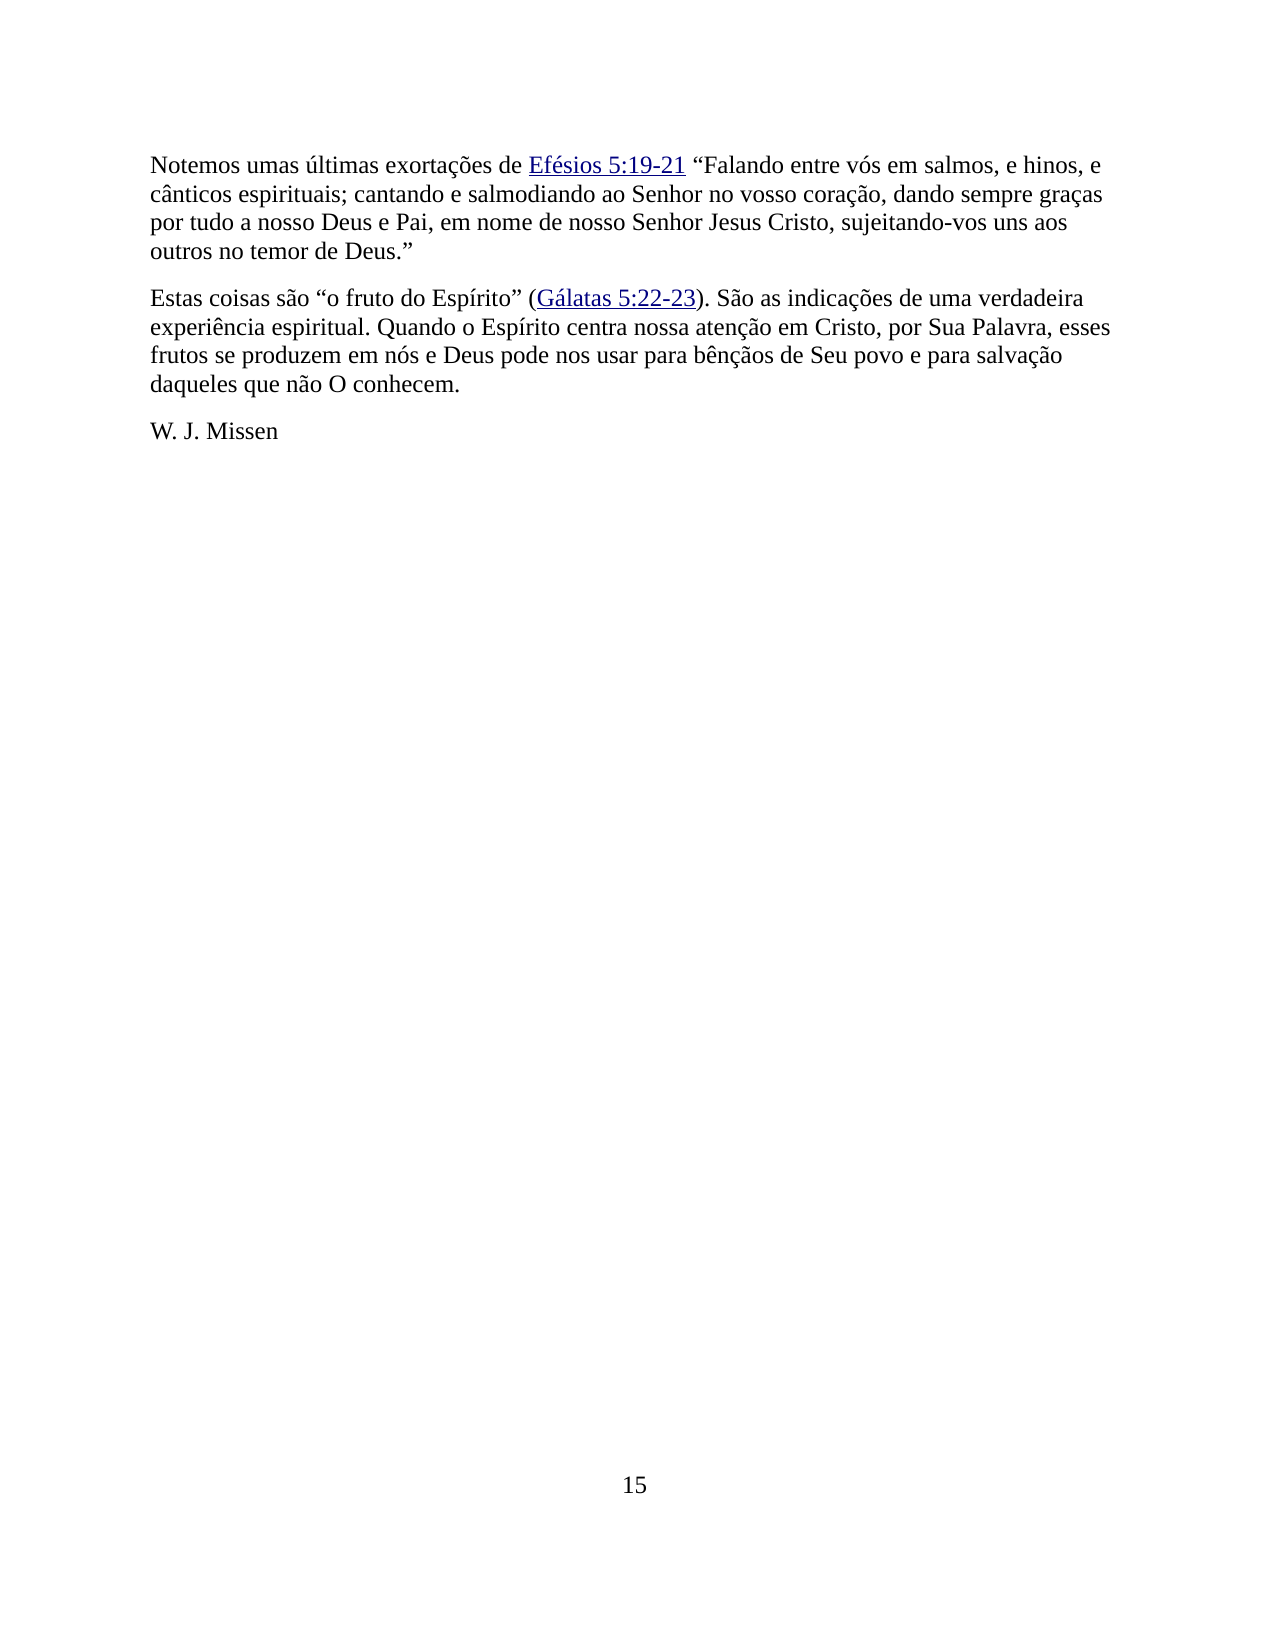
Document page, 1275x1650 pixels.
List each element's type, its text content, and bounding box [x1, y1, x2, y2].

text Notemos umas últimas exortações de Efésios 5:19-21 “Falando entre vós em salmos, e hinos, e cânticos espirituais; cantando e salmodiando ao Senhor no vosso coração, dando sempre graças por tudo a nosso Deus e Pai, em nome de nosso Senhor Jesus Cristo, sujeitando-vos uns aos outros no temor de Deus.” [150, 150, 1125, 265]
text W. J. Missen [150, 416, 1125, 444]
text Estas coisas são “o fruto do Espírito” (Gálatas 5:22-23). São as indicações de uma verdadeira experiência espiritual. Quando o Espírito centra nossa atenção em Cristo, por Sua Palavra, esses frutos se produzem em nós e Deus pode nos usar para bênçãos de Seu povo e para salvação daqueles que não O conhecem. [150, 283, 1125, 398]
